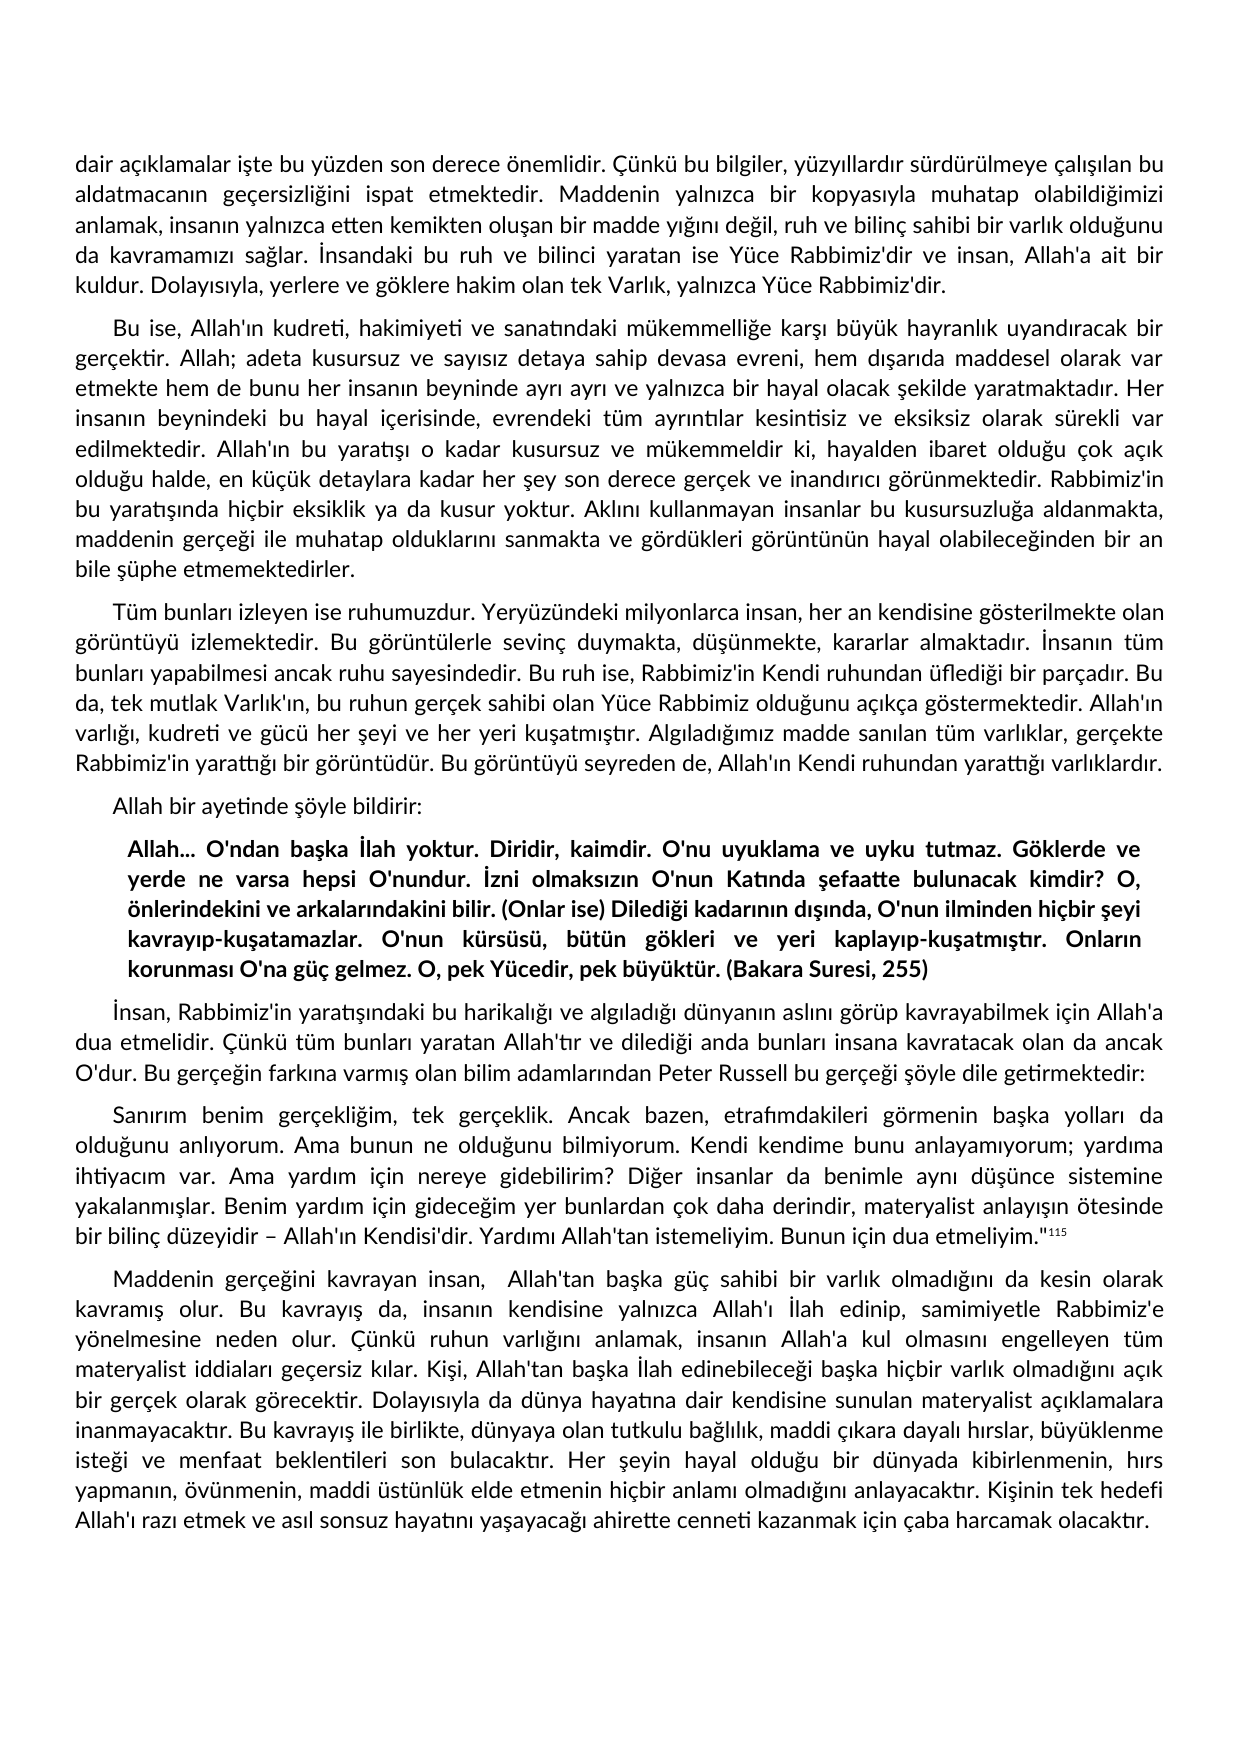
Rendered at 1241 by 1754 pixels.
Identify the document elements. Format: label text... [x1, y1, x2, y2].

text Tüm bunları izleyen ise ruhumuzdur. Yeryüzündeki milyonlarca insan, her an kendisine gösterilmekte olan görüntüyü izlemektedir. Bu görüntülerle sevinç duymakta, düşünmekte, kararlar almaktadır. İnsanın tüm bunları yapabilmesi ancak ruhu sayesindedir. Bu ruh ise, Rabbimiz'in Kendi ruhundan üflediği bir parçadır. Bu da, tek mutlak Varlık'ın, bu ruhun gerçek sahibi olan Yüce Rabbimiz olduğunu açıkça göstermektedir. Allah'ın varlığı, kudreti ve gücü her şeyi ve her yeri kuşatmıştır. Algıladığımız madde sanılan tüm varlıklar, gerçekte Rabbimiz'in yarattığı bir görüntüdür. Bu görüntüyü seyreden de, Allah'ın Kendi ruhundan yarattığı varlıklardır. [75, 598, 1165, 776]
text Maddenin gerçeğini kavrayan insan, Allah'tan başka güç sahibi bir varlık olmadığını da kesin olarak kavramış olur. Bu kavrayış da, insanın kendisine yalnızca Allah'ı İlah edinip, samimiyetle Rabbimiz'e yönelmesine neden olur. Çünkü ruhun varlığını anlamak, insanın Allah'a kul olmasını engelleyen tüm materyalist iddiaları geçersiz kılar. Kişi, Allah'tan başka İlah edinebileceği başka hiçbir varlık olmadığını açık bir gerçek olarak görecektir. Dolayısıyla da dünya hayatına dair kendisine sunulan materyalist açıklamalara inanmayacaktır. Bu kavrayış ile birlikte, dünyaya olan tutkulu bağlılık, maddi çıkara dayalı hırslar, büyüklenme isteği ve menfaat beklentileri son bulacaktır. Her şeyin hayal olduğu bir dünyada kibirlenmenin, hırs yapmanın, övünmenin, maddi üstünlük elde etmenin hiçbir anlamı olmadığını anlayacaktır. Kişinin tek hedefi Allah'ı razı etmek ve asıl sonsuz hayatını yaşayacağı ahirette cenneti kazanmak için çaba harcamak olacaktır. [75, 1264, 1165, 1534]
text Allah... O'ndan başka İlah yoktur. Diridir, kaimdir. O'nu uyuklama ve uyku tutmaz. Göklerde ve yerde ne varsa hepsi O'nundur. İzni olmaksızın O'nun Katında şefaatte bulunacak kimdir? O, önlerindekini ve arkalarındakini bilir. (Onlar ise) Dilediği kadarının dışında, O'nun ilminden hiçbir şeyi kavrayıp-kuşatamazlar. O'nun kürsüsü, bütün gökleri ve yeri kaplayıp-kuşatmıştır. Onların korunması O'na güç gelmez. O, pek Yücedir, pek büyüktür. (Bakara Suresi, 255) [127, 834, 1143, 983]
text Allah bir ayetinde şöyle bildirir: [75, 792, 1165, 819]
text Sanırım benim gerçekliğim, tek gerçeklik. Ancak bazen, etrafımdakileri görmenin başka yolları da olduğunu anlıyorum. Ama bunun ne olduğunu bilmiyorum. Kendi kendime bunu anlayamıyorum; yardıma ihtiyacım var. Ama yardım için nereye gidebilirim? Diğer insanlar da benimle aynı düşünce sistemine yakalanmışlar. Benim yardım için gideceğim yer bunlardan çok daha derindir, materyalist anlayışın ötesinde bir bilinç düzeyidir – Allah'ın Kendisi'dir. Yardımı Allah'tan istemeliyim. Bunun için dua etmeliyim."115 [75, 1101, 1165, 1249]
text dair açıklamalar işte bu yüzden son derece önemlidir. Çünkü bu bilgiler, yüzyıllardır sürdürülmeye çalışılan bu aldatmacanın geçersizliğini ispat etmektedir. Maddenin yalnızca bir kopyasıyla muhatap olabildiğimizi anlamak, insanın yalnızca etten kemikten oluşan bir madde yığını değil, ruh ve bilinç sahibi bir varlık olduğunu da kavramamızı sağlar. İnsandaki bu ruh ve bilinci yaratan ise Yüce Rabbimiz'dir ve insan, Allah'a ait bir kuldur. Dolayısıyla, yerlere ve göklere hakim olan tek Varlık, yalnızca Yüce Rabbimiz'dir. [75, 150, 1165, 298]
text İnsan, Rabbimiz'in yaratışındaki bu harikalığı ve algıladığı dünyanın aslını görüp kavrayabilmek için Allah'a dua etmelidir. Çünkü tüm bunları yaratan Allah'tır ve dilediği anda bunları insana kavratacak olan da ancak O'dur. Bu gerçeğin farkına varmış olan bilim adamlarından Peter Russell bu gerçeği şöyle dile getirmektedir: [75, 998, 1165, 1086]
text Bu ise, Allah'ın kudreti, hakimiyeti ve sanatındaki mükemmelliğe karşı büyük hayranlık uyandıracak bir gerçektir. Allah; adeta kusursuz ve sayısız detaya sahip devasa evreni, hem dışarıda maddesel olarak var etmekte hem de bunu her insanın beyninde ayrı ayrı ve yalnızca bir hayal olacak şekilde yaratmaktadır. Her insanın beynindeki bu hayal içerisinde, evrendeki tüm ayrıntılar kesintisiz ve eksiksiz olarak sürekli var edilmektedir. Allah'ın bu yaratışı o kadar kusursuz ve mükemmeldir ki, hayalden ibaret olduğu çok açık olduğu halde, en küçük detaylara kadar her şey son derece gerçek ve inandırıcı görünmektedir. Rabbimiz'in bu yaratışında hiçbir eksiklik ya da kusur yoktur. Aklını kullanmayan insanlar bu kusursuzluğa aldanmakta, maddenin gerçeği ile muhatap olduklarını sanmakta ve gördükleri görüntünün hayal olabileceğinden bir an bile şüphe etmemektedirler. [75, 313, 1165, 583]
